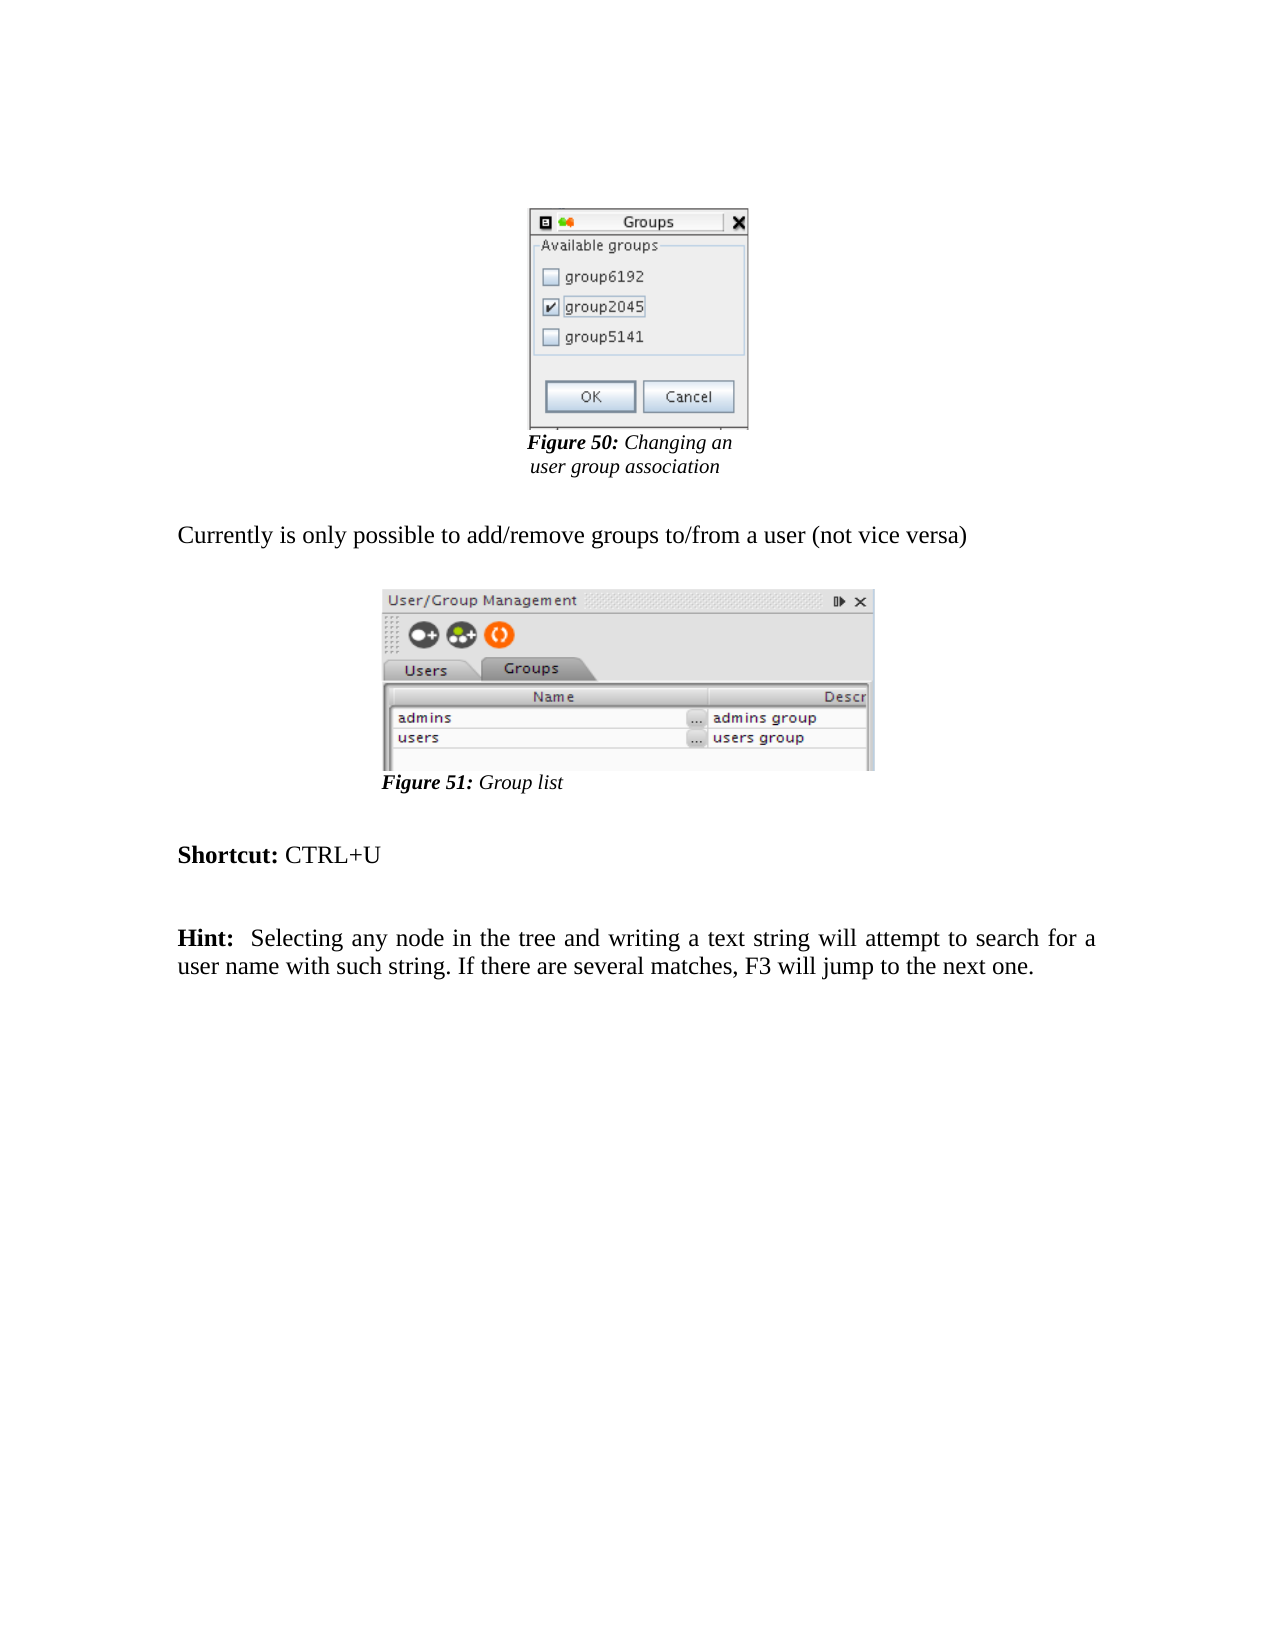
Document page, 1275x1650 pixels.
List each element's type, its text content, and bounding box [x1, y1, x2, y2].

list Group list [381, 771, 875, 794]
text Currently is only possible to add/remove groups to/from a user (not vice versa) [177, 520, 1098, 548]
picture [527, 208, 749, 430]
text Shortcut: CTRL+U [177, 840, 1098, 869]
list Changing an user group association [527, 430, 748, 478]
picture [381, 589, 875, 771]
text Hint: Selecting any node in the tree and writing a text string will attempt to search for a user name with such string. If there are several matches, F3 will jump to the next one. [177, 923, 1098, 980]
